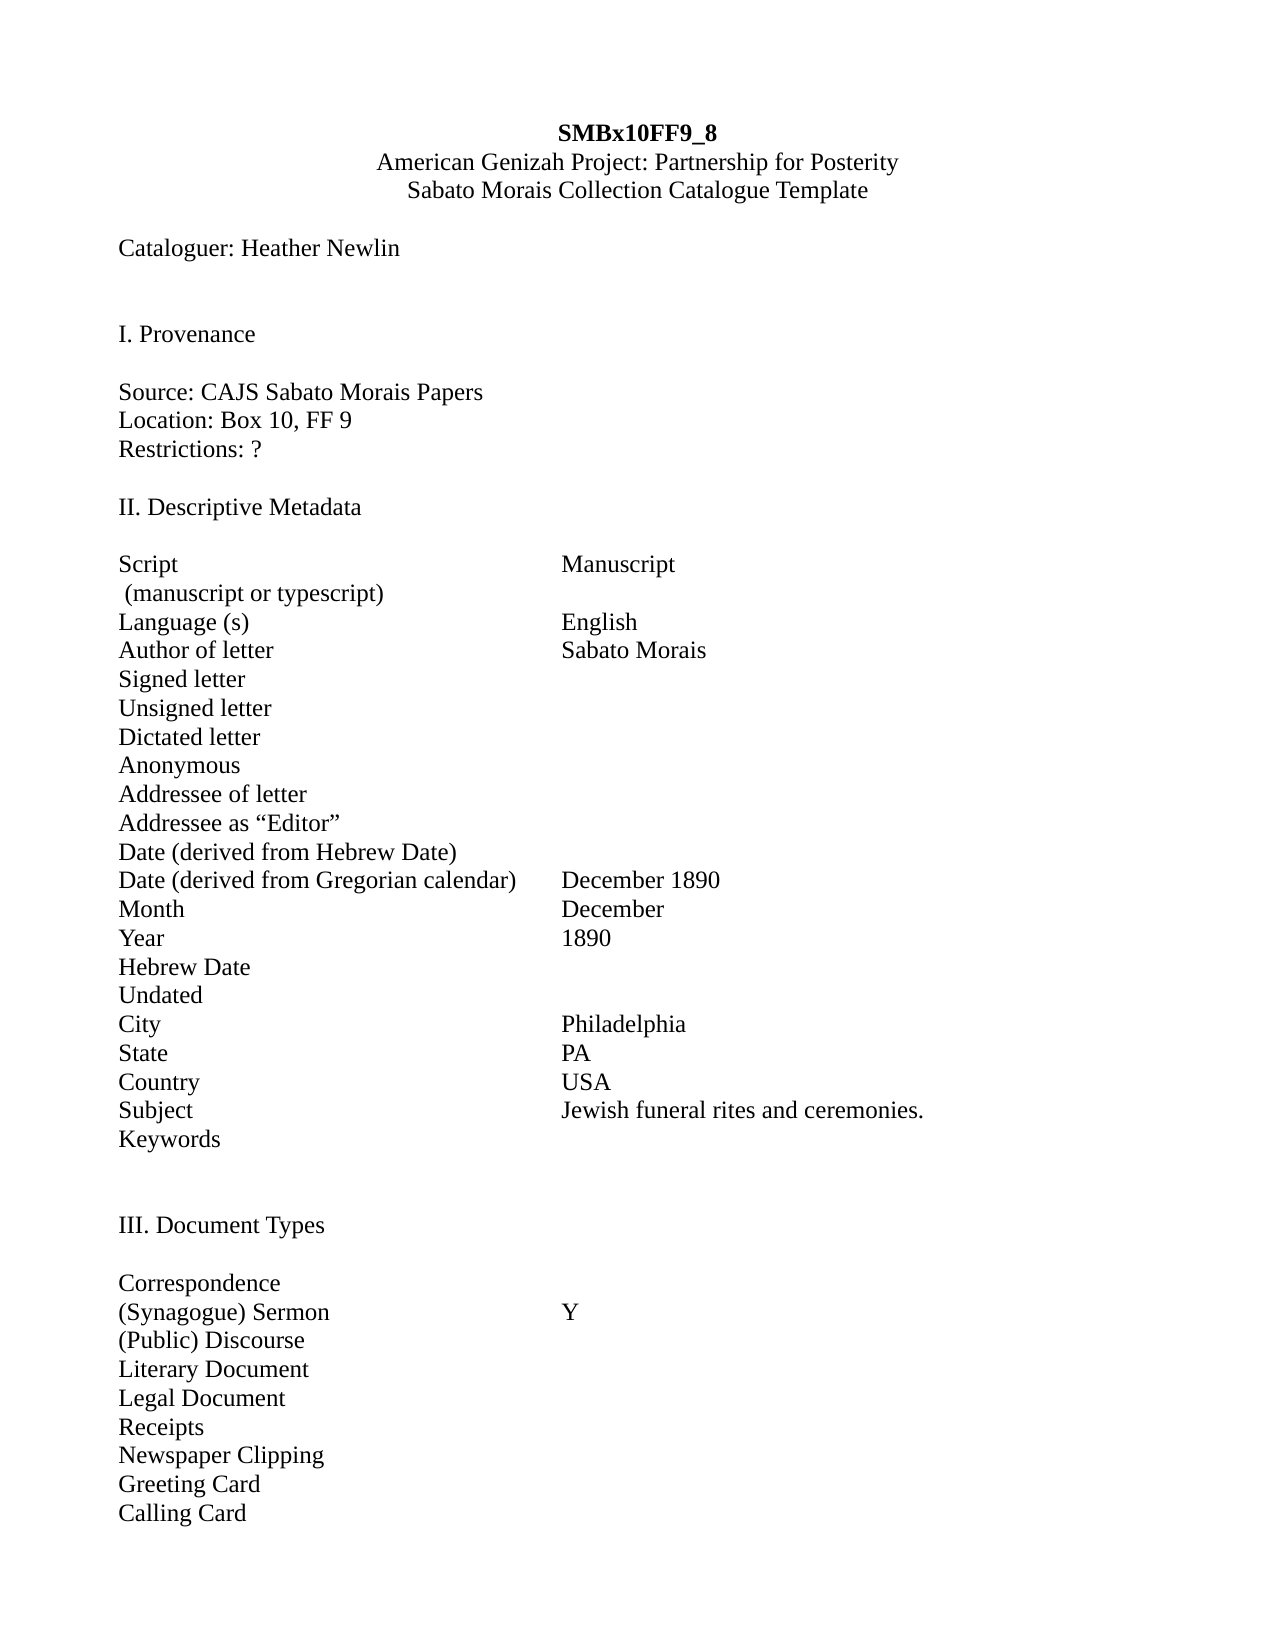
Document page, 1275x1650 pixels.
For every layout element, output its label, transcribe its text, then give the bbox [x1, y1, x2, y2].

text City Philadelphia [118, 1009, 1157, 1038]
text Sabato Morais Collection Catalogue Template [118, 176, 1157, 204]
text Calling Card [118, 1498, 1157, 1527]
text Unsigned letter [118, 693, 1157, 722]
text Addressee of letter [118, 779, 1157, 808]
text Receipts [118, 1412, 1157, 1441]
text I. Provenance [118, 319, 1157, 348]
text Signed letter [118, 664, 1157, 693]
text Addressee as “Editor” [118, 808, 1157, 837]
text Restrictions: ? [118, 434, 1157, 463]
text Author of letter Sabato Morais [118, 636, 1157, 664]
text Location: Box 10, FF 9 [118, 406, 1157, 434]
text Newspaper Clipping [118, 1441, 1157, 1469]
text Country USA [118, 1067, 1157, 1096]
text State PA [118, 1038, 1157, 1067]
text (manuscript or typescript) [118, 578, 1157, 607]
text American Genizah Project: Partnership for Posterity [118, 147, 1157, 176]
text Correspondence [118, 1268, 1157, 1297]
text Hebrew Date [118, 952, 1157, 981]
text Language (s) English [118, 607, 1157, 636]
text Script Manuscript [118, 549, 1157, 578]
text Date (derived from Hebrew Date) [118, 837, 1157, 866]
text Anonymous [118, 751, 1157, 779]
text (Synagogue) Sermon Y [118, 1297, 1157, 1326]
text Keywords [118, 1124, 1157, 1153]
text Literary Document [118, 1354, 1157, 1383]
text SMBx10FF9_8 [118, 118, 1157, 147]
text Legal Document [118, 1383, 1157, 1412]
text Subject Jewish funeral rites and ceremonies. [118, 1096, 1157, 1124]
text Greeting Card [118, 1469, 1157, 1498]
text Year 1890 [118, 923, 1157, 952]
text Cataloguer: Heather Newlin [118, 233, 1157, 262]
text (Public) Discourse [118, 1326, 1157, 1354]
text Month December [118, 894, 1157, 923]
text Dictated letter [118, 722, 1157, 751]
text Source: CAJS Sabato Morais Papers [118, 377, 1157, 406]
text Date (derived from Gregorian calendar) December 1890 [118, 866, 1157, 894]
text Undated [118, 981, 1157, 1009]
text III. Document Types [118, 1211, 1157, 1239]
text II. Descriptive Metadata [118, 492, 1157, 521]
